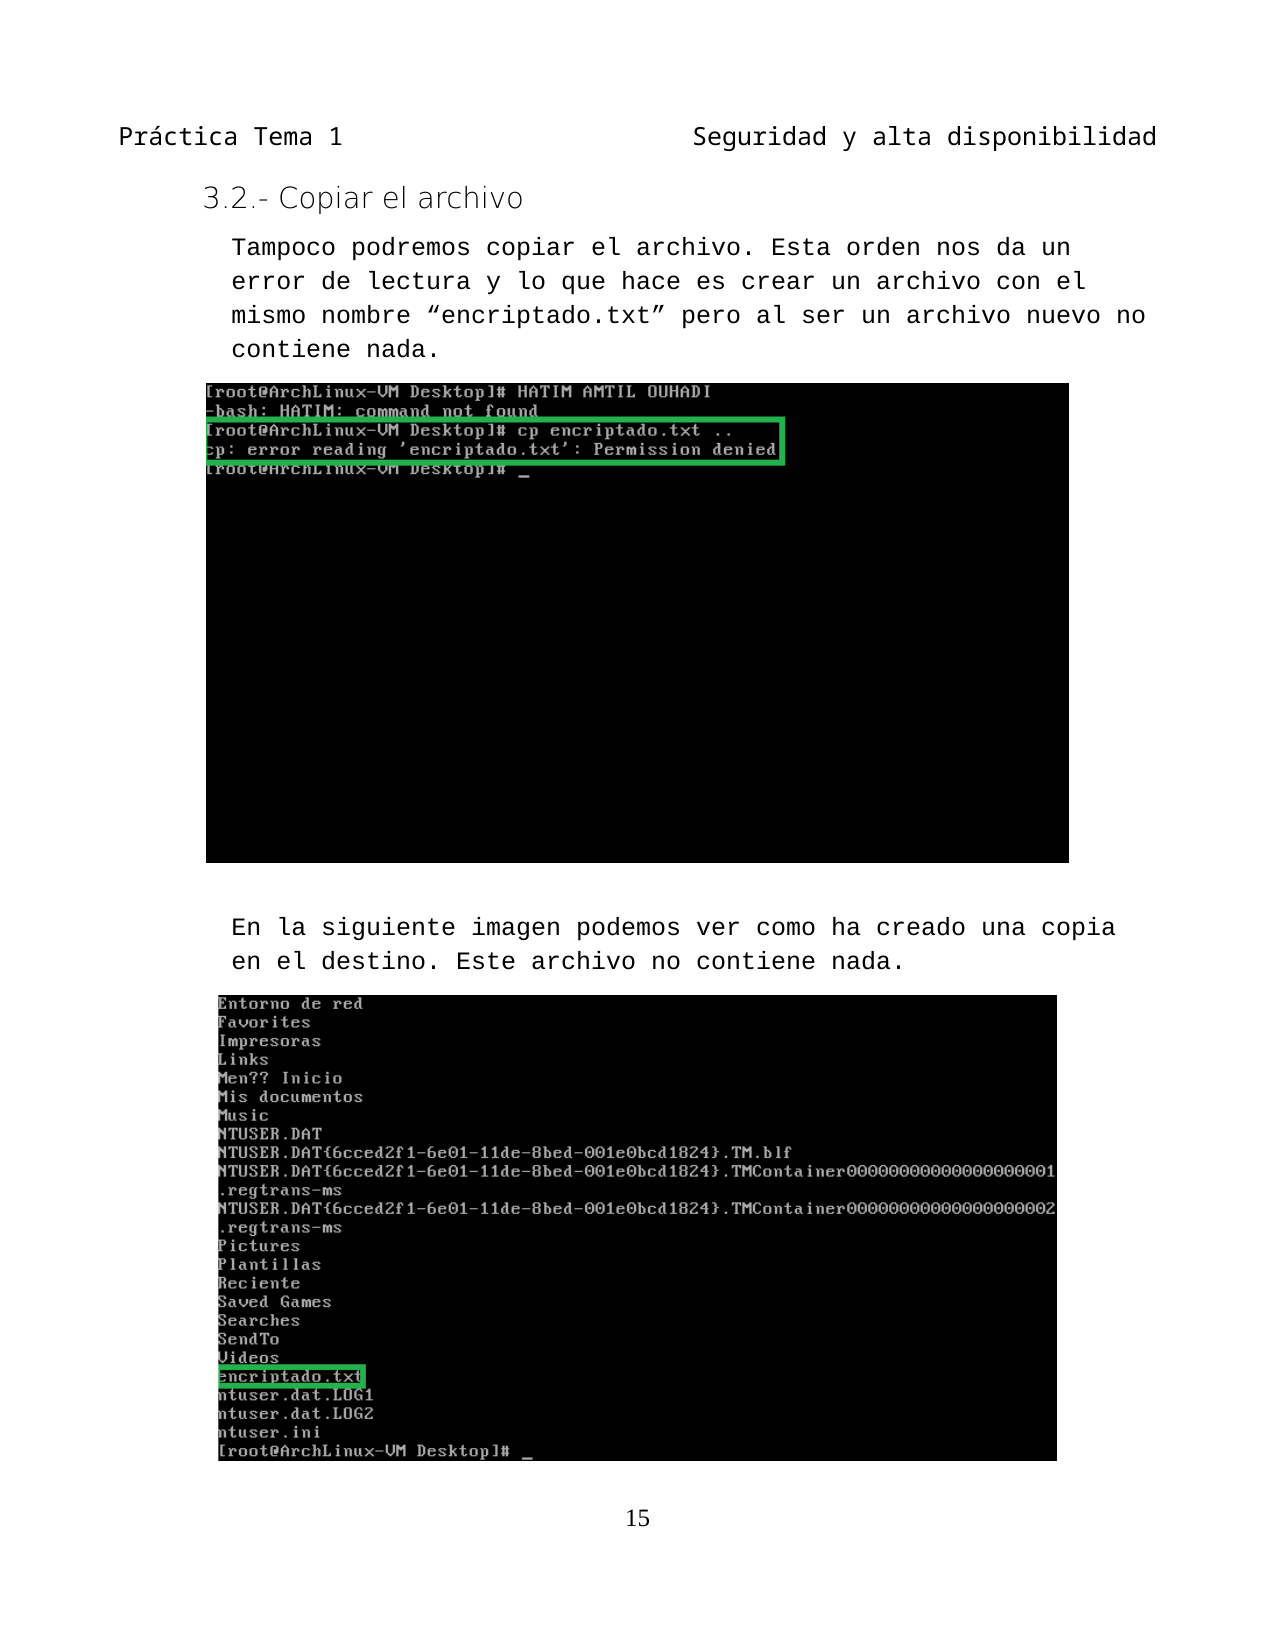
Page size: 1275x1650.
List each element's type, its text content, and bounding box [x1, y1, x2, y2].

text En la siguiente imagen podemos ver como ha creado una copia en el destino. Este archivo no contiene nada. [231, 915, 1157, 977]
picture [218, 995, 1057, 1461]
list Copiar el archivo [193, 182, 1157, 216]
text Tampoco podremos copiar el archivo. Esta orden nos da un error de lectura y lo que hace es crear un archivo con el mismo nombre “encriptado.txt” pero al ser un archivo nuevo no contiene nada. [231, 235, 1157, 365]
picture [206, 383, 1069, 863]
